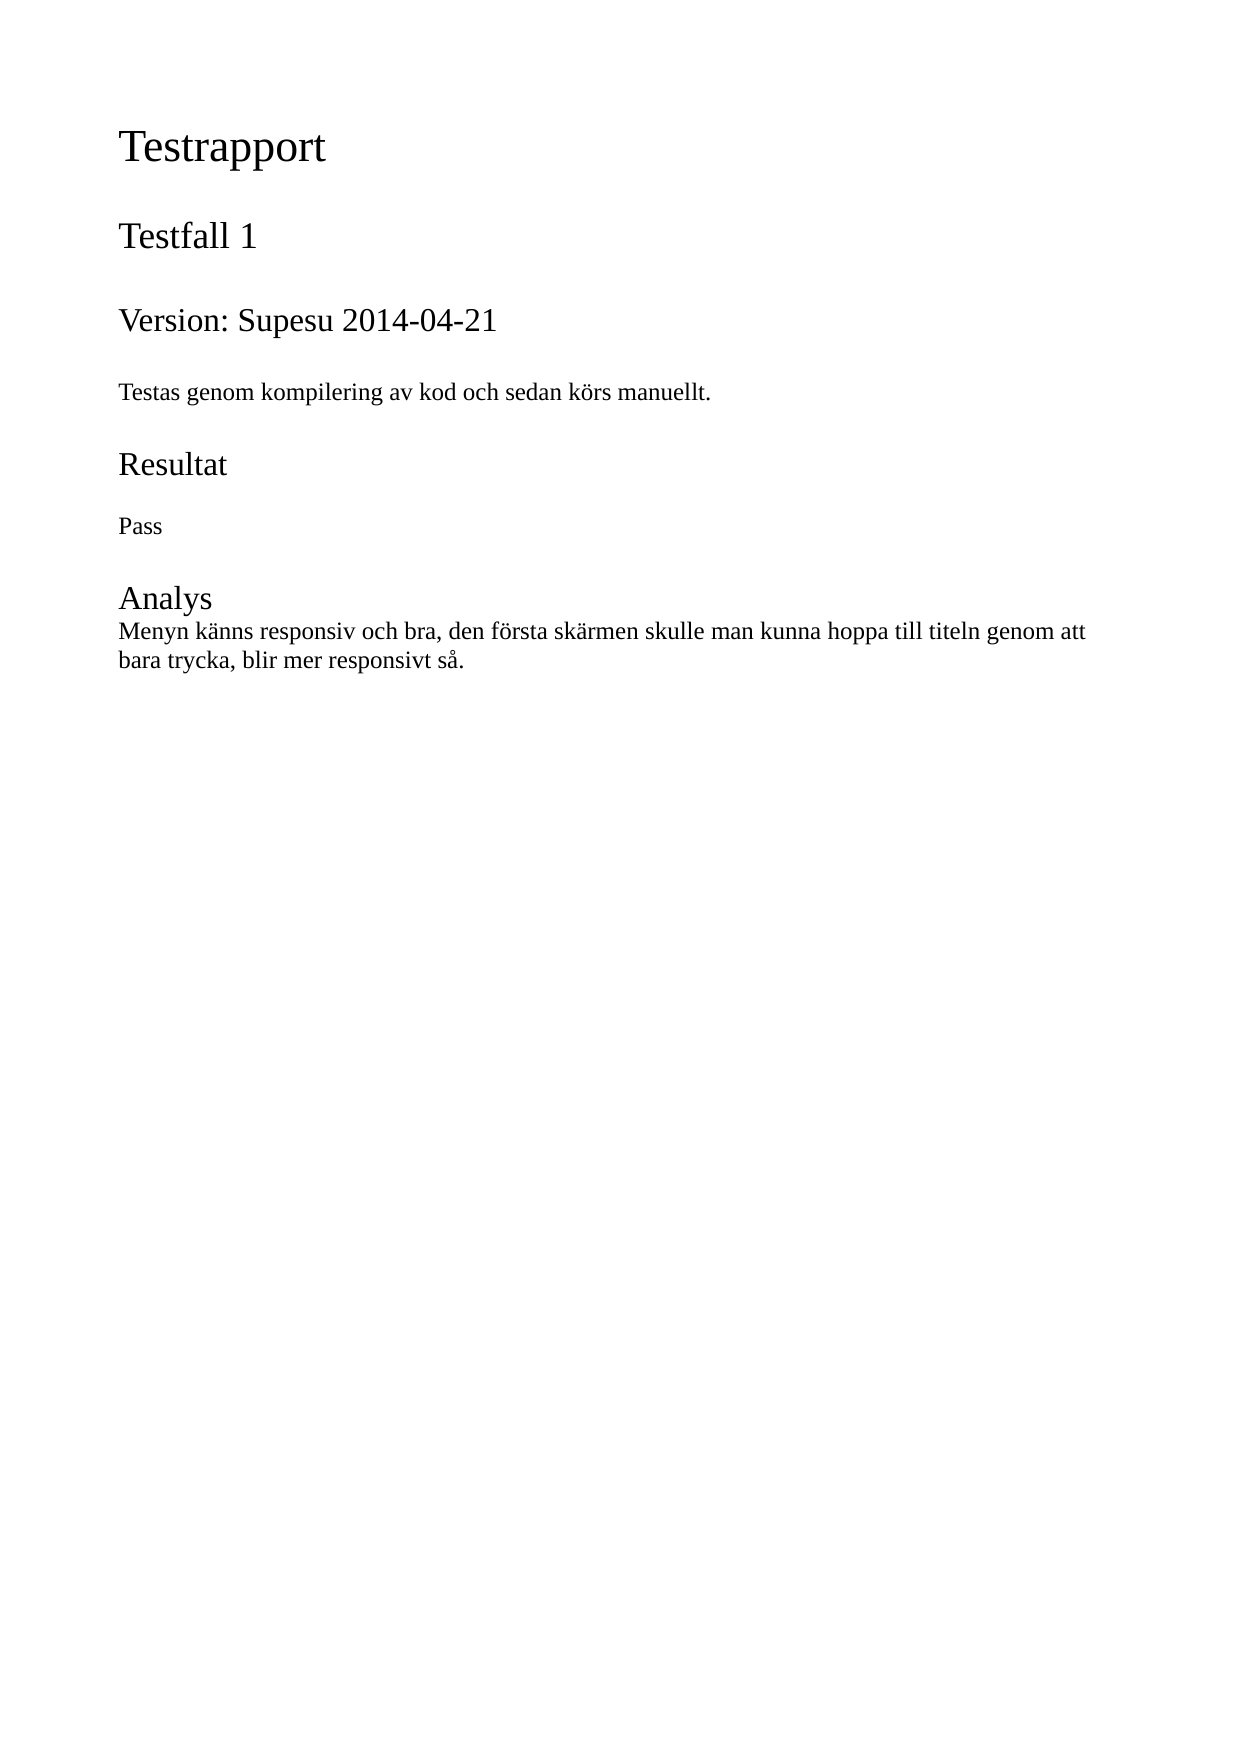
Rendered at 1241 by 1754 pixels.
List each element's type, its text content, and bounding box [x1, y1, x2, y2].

text Resultat [118, 444, 1122, 482]
text Testrapport [118, 118, 1122, 171]
text Version: Supesu 2014-04-21 [118, 300, 1122, 338]
text Testas genom kompilering av kod och sedan körs manuellt. [118, 377, 1122, 406]
text Pass [118, 511, 1122, 540]
text Testfall 1 [118, 214, 1122, 257]
text Analys [118, 578, 1122, 616]
text Menyn känns responsiv och bra, den första skärmen skulle man kunna hoppa till titeln genom att bara trycka, blir mer responsivt så. [118, 616, 1122, 674]
